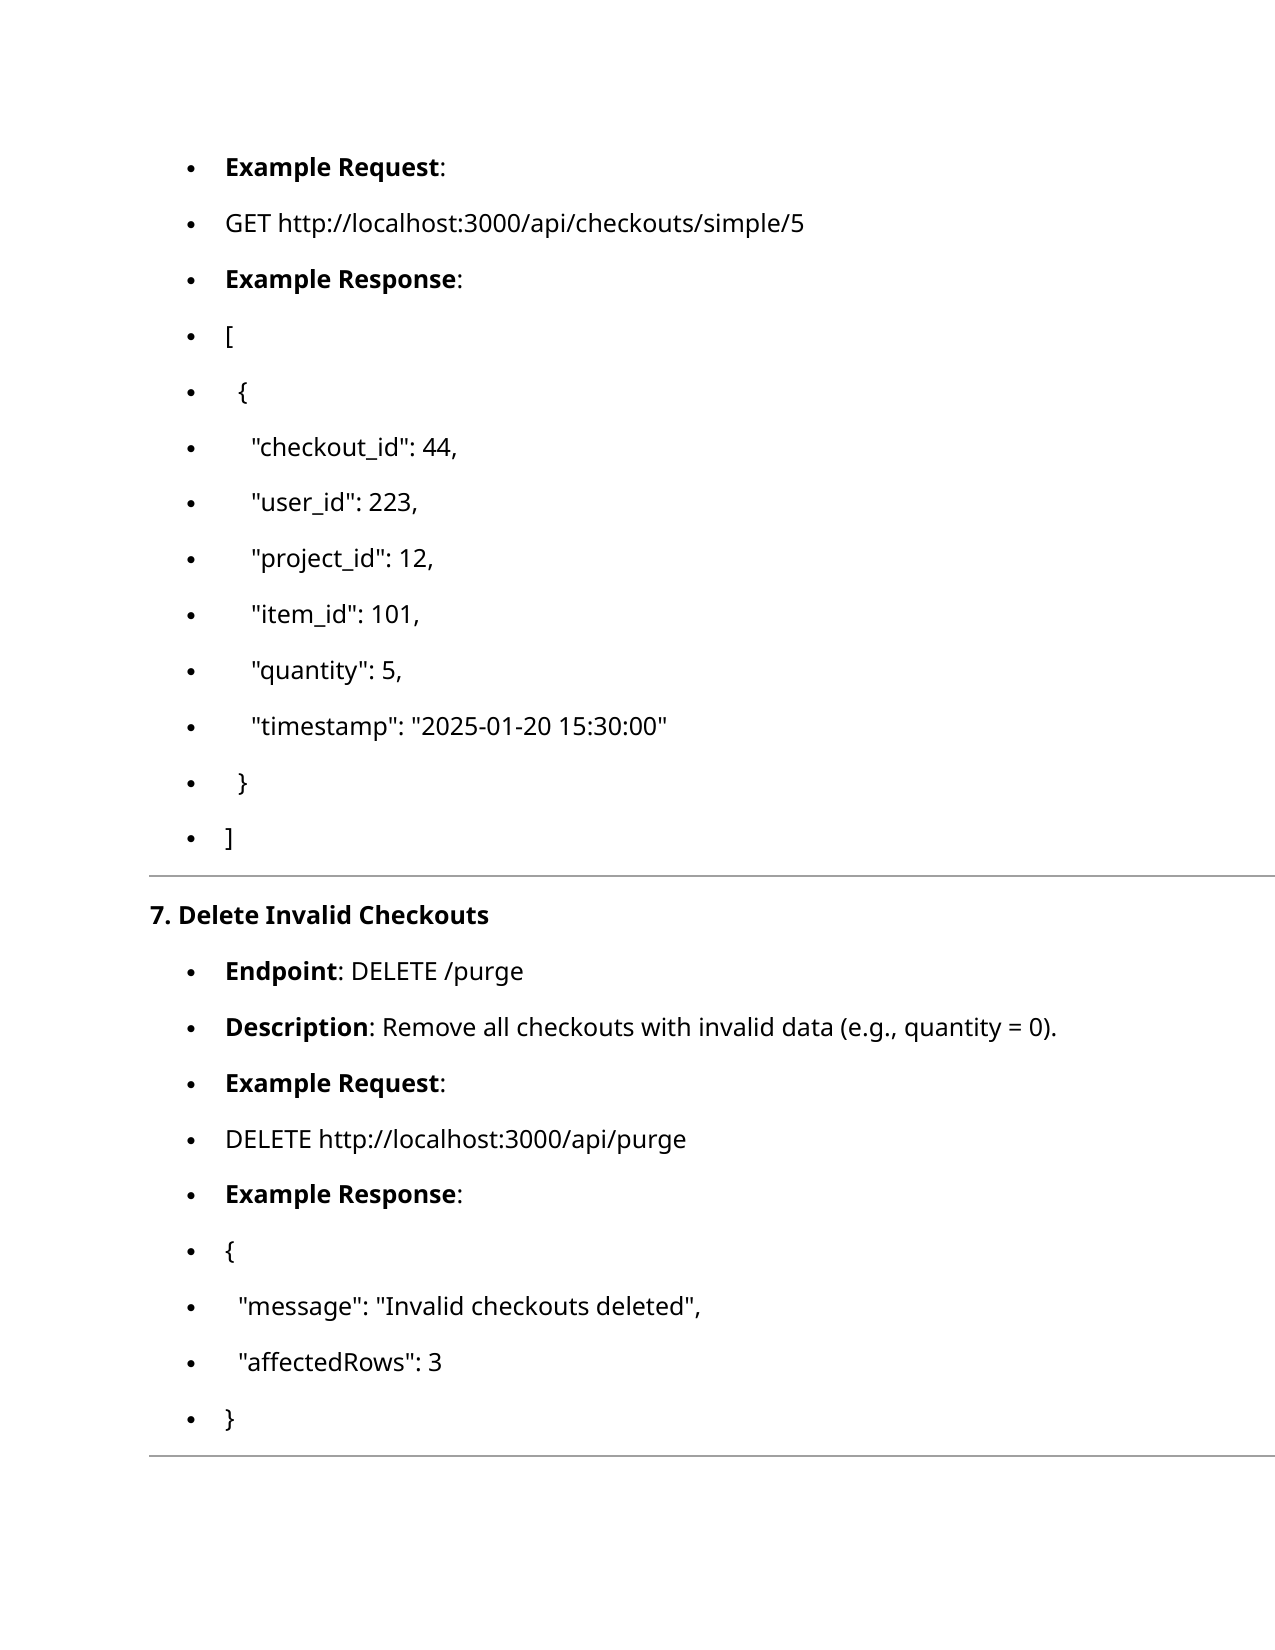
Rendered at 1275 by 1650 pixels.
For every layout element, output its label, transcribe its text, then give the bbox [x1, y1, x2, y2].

list { [187, 1233, 1125, 1267]
text 7. Delete Invalid Checkouts [150, 898, 1125, 932]
list Endpoint: DELETE /purge [187, 954, 1125, 988]
list Example Response: [187, 1177, 1125, 1211]
list ] [187, 820, 1125, 854]
list Example Response: [187, 262, 1125, 296]
list "project_id": 12, [187, 541, 1125, 575]
list "user_id": 223, [187, 485, 1125, 519]
list } [187, 764, 1125, 798]
list "affectedRows": 3 [187, 1344, 1125, 1379]
list Example Request: [187, 1065, 1125, 1099]
list } [187, 1400, 1125, 1434]
list Description: Remove all checkouts with invalid data (e.g., quantity = 0). [187, 1009, 1125, 1044]
list "checkout_id": 44, [187, 429, 1125, 463]
list "item_id": 101, [187, 597, 1125, 631]
list Example Request: [187, 150, 1125, 184]
list DELETE http://localhost:3000/api/purge [187, 1121, 1125, 1155]
list GET http://localhost:3000/api/checkouts/simple/5 [187, 206, 1125, 240]
list "quantity": 5, [187, 652, 1125, 687]
list "message": "Invalid checkouts deleted", [187, 1289, 1125, 1323]
list "timestamp": "2025-01-20 15:30:00" [187, 708, 1125, 742]
list { [187, 373, 1125, 407]
list [ [187, 317, 1125, 352]
